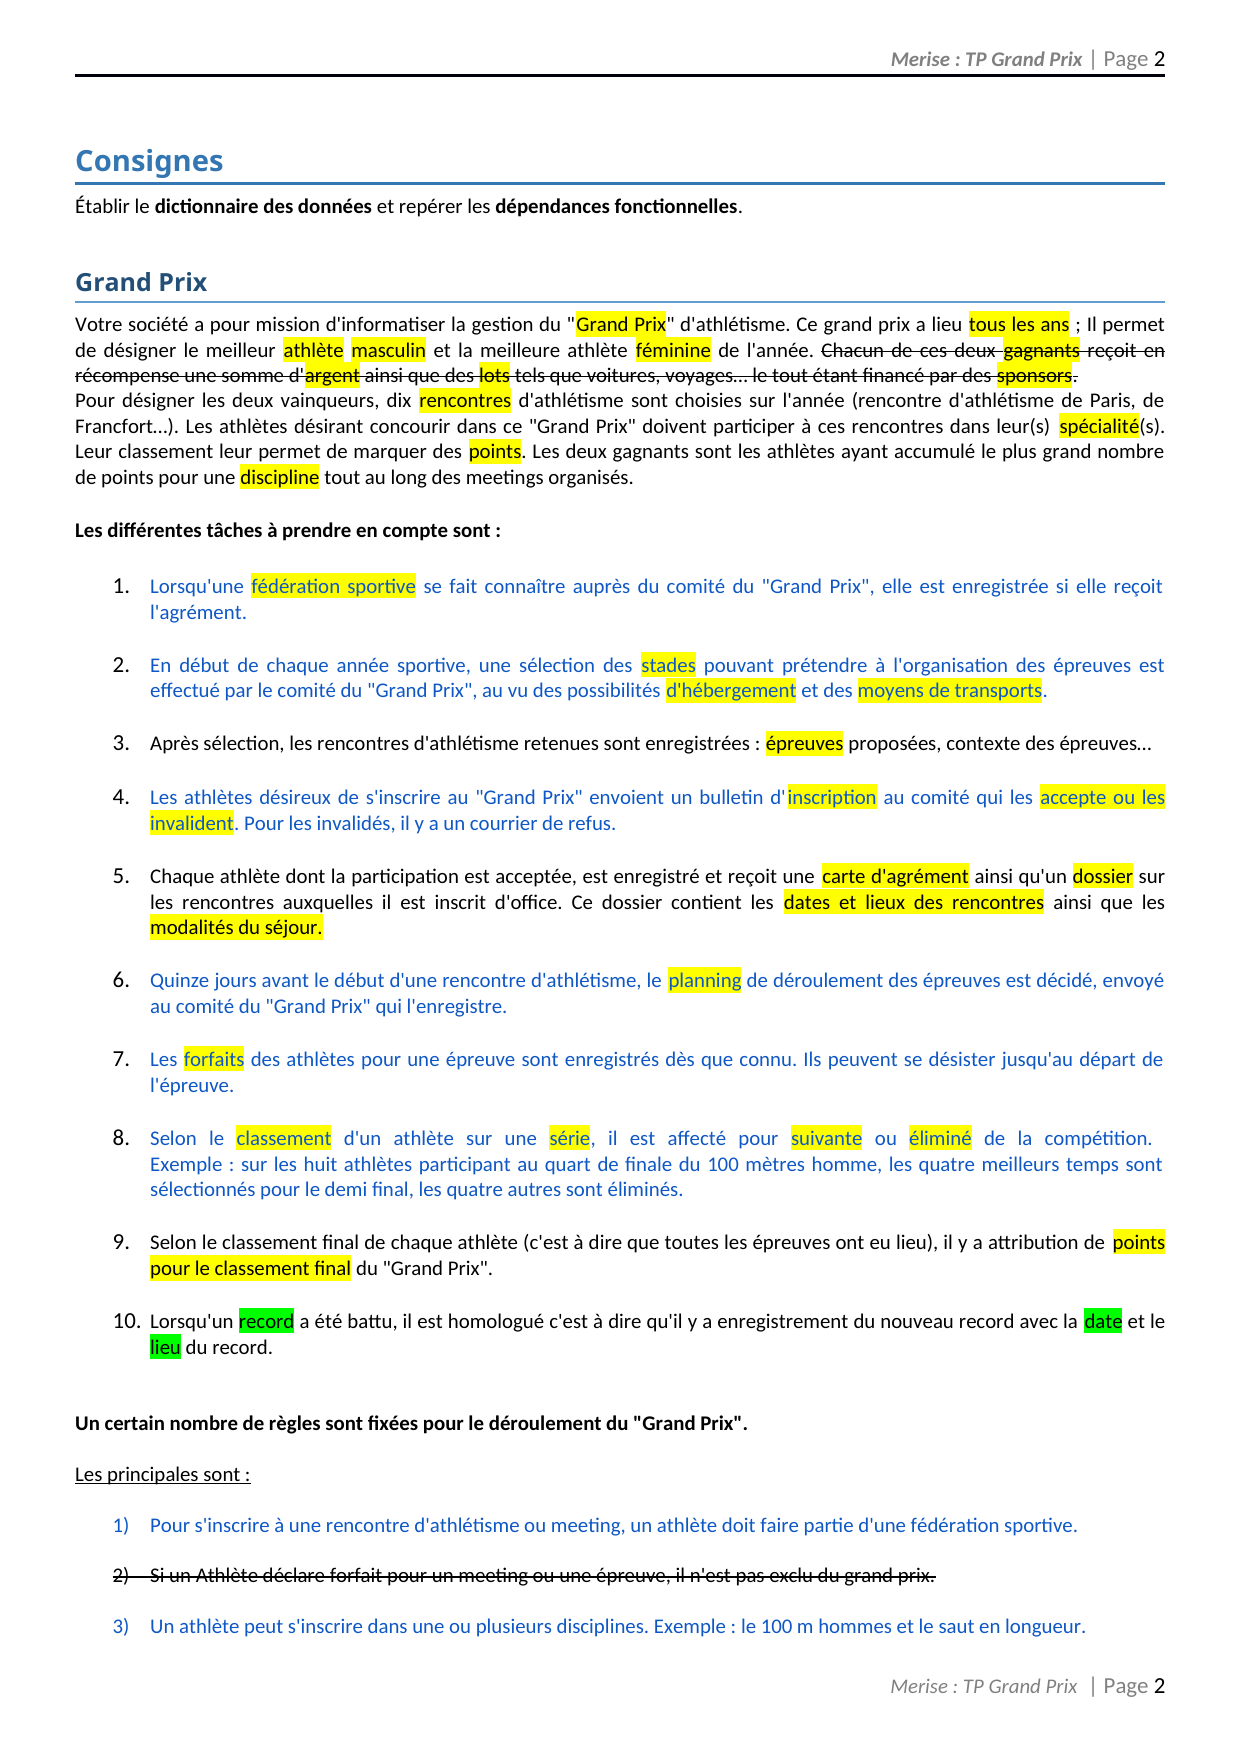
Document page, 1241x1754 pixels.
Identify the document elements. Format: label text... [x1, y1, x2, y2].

list Si un Athlète déclare forfait pour un meeting ou une épreuve, il n'est pas exclu du grand prix. [112, 1563, 1165, 1588]
list Selon le classement d'un athlète sur une série, il est affecté pour suivante ou éliminé de la compétition. Exemple : sur les huit athlètes participant au quart de finale du 100 mètres homme, les quatre meilleurs temps sont sélectionnés pour le demi final, les quatre autres sont éliminés. [112, 1123, 1165, 1202]
list Les forfaits des athlètes pour une épreuve sont enregistrés dès que connu. Ils peuvent se désister jusqu'au départ de l'épreuve. [112, 1044, 1165, 1097]
text Un certain nombre de règles sont fixées pour le déroulement du "Grand Prix". [75, 1410, 1165, 1436]
list Pour s'inscrire à une rencontre d'athlétisme ou meeting, un athlète doit faire partie d'une fédération sportive. [112, 1512, 1165, 1537]
list Chaque athlète dont la participation est acceptée, est enregistré et reçoit une carte d'agrément ainsi qu'un dossier sur les rencontres auxquelles il est inscrit d'office. Ce dossier contient les dates et lieux des rencontres ainsi que les modalités du séjour. [112, 861, 1165, 940]
list Quinze jours avant le début d'une rencontre d'athlétisme, le planning de déroulement des épreuves est décidé, envoyé au comité du "Grand Prix" qui l'enregistre. [112, 965, 1165, 1018]
list Un athlète peut s'inscrire dans une ou plusieurs disciplines. Exemple : le 100 m hommes et le saut en longueur. [112, 1613, 1165, 1639]
text Établir le dictionnaire des données et repérer les dépendances fonctionnelles. [75, 193, 1165, 219]
list Selon le classement final de chaque athlète (c'est à dire que toutes les épreuves ont eu lieu), il y a attribution de points pour le classement final du "Grand Prix". [112, 1227, 1165, 1281]
subtitle Grand Prix [75, 265, 1165, 301]
list En début de chaque année sportive, une sélection des stades pouvant prétendre à l'organisation des épreuves est effectué par le comité du "Grand Prix", au vu des possibilités d'hébergement et des moyens de transports. [112, 650, 1165, 703]
text Les différentes tâches à prendre en compte sont : [75, 517, 1165, 543]
subtitle Consignes [75, 140, 1165, 182]
text Pour désigner les deux vainqueurs, dix rencontres d'athlétisme sont choisies sur l'année (rencontre d'athlétisme de Paris, de Francfort…). Les athlètes désirant concourir dans ce "Grand Prix" doivent participer à ces rencontres dans leur(s) spécialité(s). Leur classement leur permet de marquer des points. Les deux gagnants sont les athlètes ayant accumulé le plus grand nombre de points pour une discipline tout au long des meetings organisés. [75, 388, 1165, 489]
list Après sélection, les rencontres d'athlétisme retenues sont enregistrées : épreuves proposées, contexte des épreuves… [112, 728, 1165, 757]
list Lorsqu'un record a été battu, il est homologué c'est à dire qu'il y a enregistrement du nouveau record avec la date et le lieu du record. [112, 1306, 1165, 1359]
list Lorsqu'une fédération sportive se fait connaître auprès du comité du "Grand Prix", elle est enregistrée si elle reçoit l'agrément. [112, 571, 1165, 624]
text Votre société a pour mission d'informatiser la gestion du "Grand Prix" d'athlétisme. Ce grand prix a lieu tous les ans ; Il permet de désigner le meilleur athlète masculin et la meilleure athlète féminine de l'année. Chacun de ces deux gagnants reçoit en récompense une somme d'argent ainsi que des lots tels que voitures, voyages… le tout étant financé par des sponsors. [75, 311, 1165, 388]
text Les principales sont : [75, 1461, 1165, 1486]
list Les athlètes désireux de s'inscrire au "Grand Prix" envoient un bulletin d'inscription au comité qui les accepte ou les invalident. Pour les invalidés, il y a un courrier de refus. [112, 782, 1165, 835]
